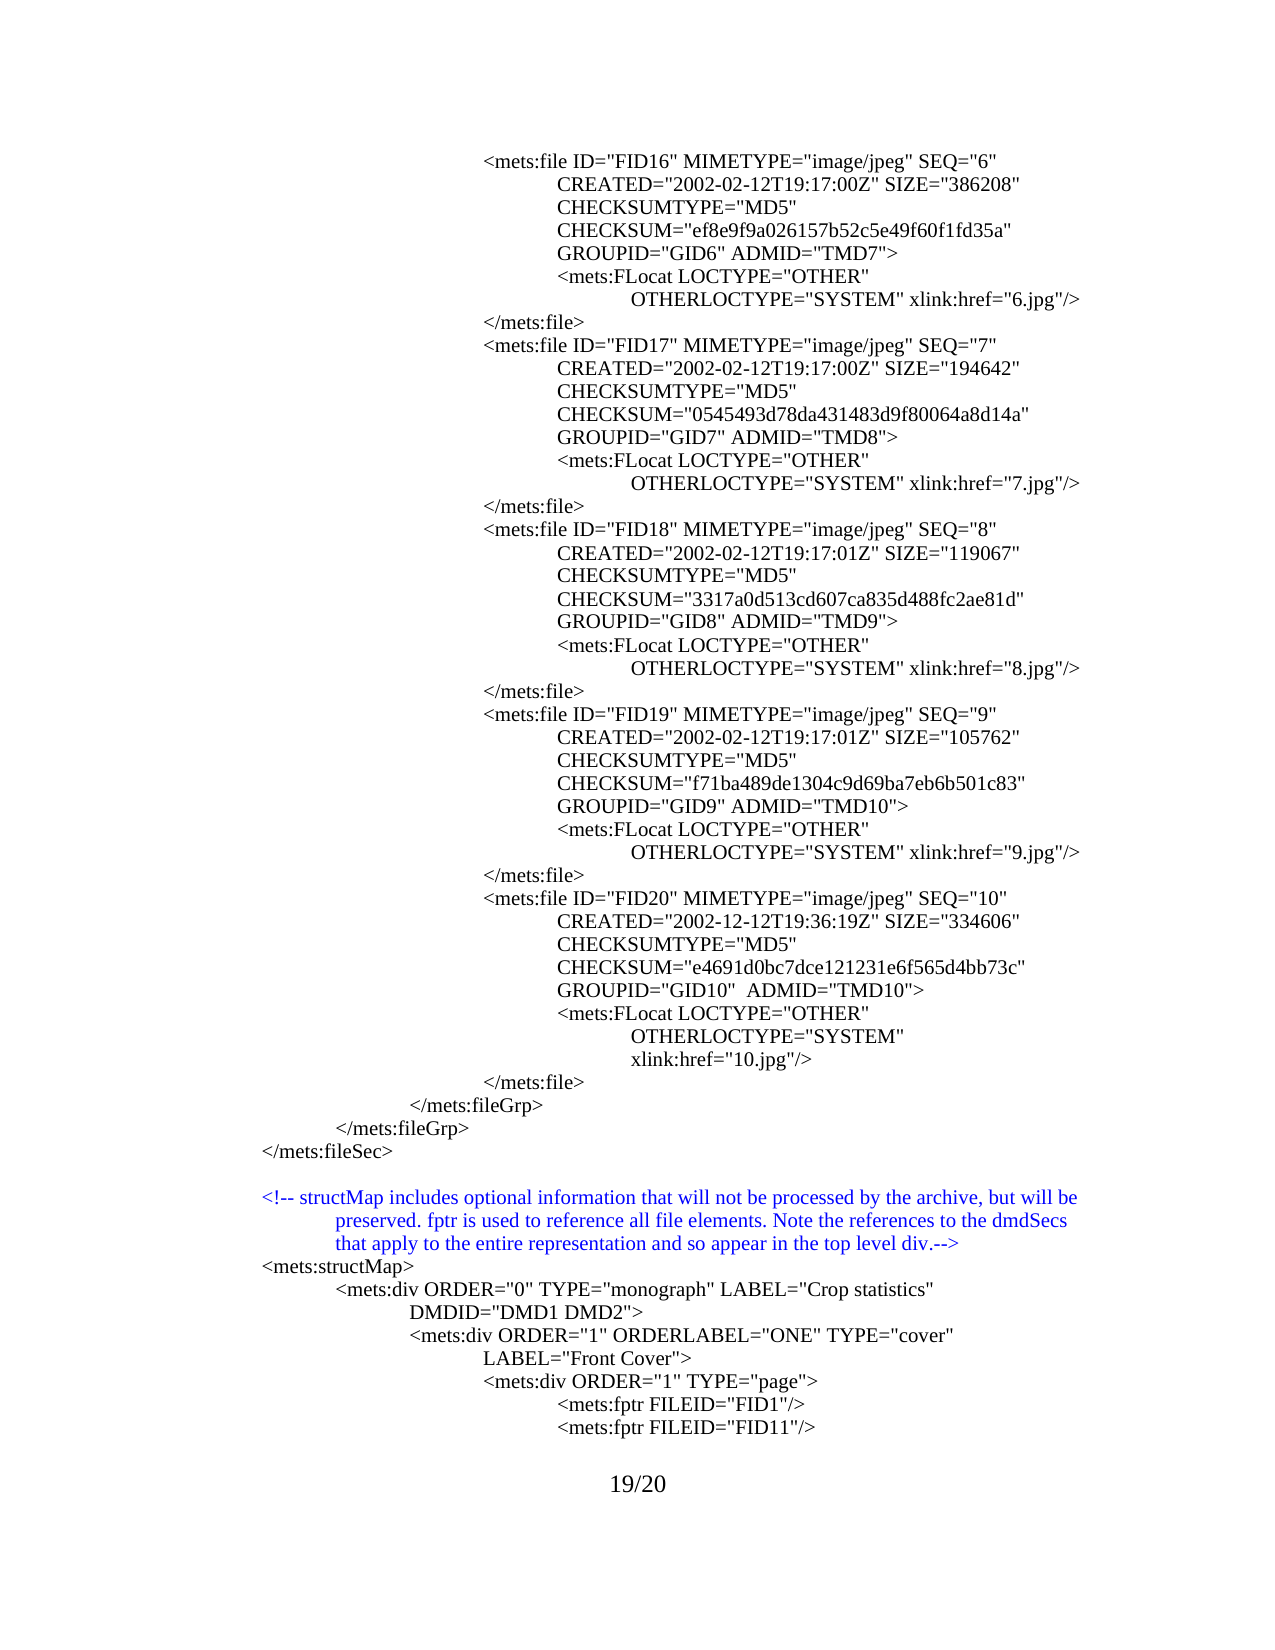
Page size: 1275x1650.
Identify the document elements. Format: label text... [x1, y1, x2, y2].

text <mets:div ORDER="1" ORDERLABEL="ONE" TYPE="cover" LABEL="Front Cover"> [187, 1324, 1087, 1370]
text </mets:file> [187, 495, 1087, 518]
text CHECKSUMTYPE="MD5" CHECKSUM="0545493d78da431483d9f80064a8d14a" GROUPID="GID7" ADMID="TMD8"> [187, 380, 1087, 449]
text <mets:file ID="FID18" MIMETYPE="image/jpeg" SEQ="8" CREATED="2002-02-12T19:17:01Z" SIZE="119067" [187, 518, 1087, 564]
text <mets:file ID="FID17" MIMETYPE="image/jpeg" SEQ="7" CREATED="2002-02-12T19:17:00Z" SIZE="194642" [187, 334, 1087, 380]
text </mets:file> [187, 1071, 1087, 1094]
text </mets:file> [187, 679, 1087, 702]
text <mets:fptr FILEID="FID11"/> [187, 1416, 1087, 1439]
text <mets:FLocat LOCTYPE="OTHER" OTHERLOCTYPE="SYSTEM" xlink:href="8.jpg"/> [187, 633, 1087, 679]
text CHECKSUMTYPE="MD5" CHECKSUM="3317a0d513cd607ca835d488fc2ae81d" GROUPID="GID8" ADMID="TMD9"> [187, 564, 1087, 633]
text <mets:file ID="FID16" MIMETYPE="image/jpeg" SEQ="6" CREATED="2002-02-12T19:17:00Z" SIZE="386208" [187, 150, 1087, 196]
text <mets:FLocat LOCTYPE="OTHER" OTHERLOCTYPE="SYSTEM" xlink:href="6.jpg"/> [187, 265, 1087, 311]
text </mets:file> [187, 864, 1087, 887]
text </mets:file> [187, 311, 1087, 334]
text </mets:fileGrp> [187, 1117, 1087, 1140]
text <mets:file ID="FID20" MIMETYPE="image/jpeg" SEQ="10" CREATED="2002-12-12T19:36:19Z" SIZE="334606" [187, 887, 1087, 933]
text CHECKSUMTYPE="MD5" CHECKSUM="f71ba489de1304c9d69ba7eb6b501c83" GROUPID="GID9" ADMID="TMD10"> [187, 748, 1087, 818]
text <mets:file ID="FID19" MIMETYPE="image/jpeg" SEQ="9" CREATED="2002-02-12T19:17:01Z" SIZE="105762" [187, 702, 1087, 748]
text <mets:structMap> [187, 1255, 1087, 1278]
text <mets:div ORDER="0" TYPE="monograph" LABEL="Crop statistics" DMDID="DMD1 DMD2"> [187, 1278, 1087, 1324]
text CHECKSUMTYPE="MD5" CHECKSUM="e4691d0bc7dce121231e6f565d4bb73c" GROUPID="GID10" ADMID="TMD10"> [187, 933, 1087, 1002]
text </mets:fileGrp> [187, 1094, 1087, 1117]
text <mets:fptr FILEID="FID1"/> [187, 1393, 1087, 1416]
text <mets:FLocat LOCTYPE="OTHER" OTHERLOCTYPE="SYSTEM" xlink:href="9.jpg"/> [187, 818, 1087, 864]
text CHECKSUMTYPE="MD5" CHECKSUM="ef8e9f9a026157b52c5e49f60f1fd35a" GROUPID="GID6" ADMID="TMD7"> [187, 196, 1087, 265]
text <mets:div ORDER="1" TYPE="page"> [187, 1370, 1087, 1393]
text <!-- structMap includes optional information that will not be processed by the archive, but will be preserved. fptr is used to reference all file elements. Note the references to the dmdSecs that apply to the entire representation and so appear in the top level div.--> [187, 1186, 1087, 1255]
text </mets:fileSec> [187, 1140, 1087, 1163]
text <mets:FLocat LOCTYPE="OTHER" OTHERLOCTYPE="SYSTEM" xlink:href="10.jpg"/> [187, 1002, 1087, 1071]
text <mets:FLocat LOCTYPE="OTHER" OTHERLOCTYPE="SYSTEM" xlink:href="7.jpg"/> [187, 449, 1087, 495]
